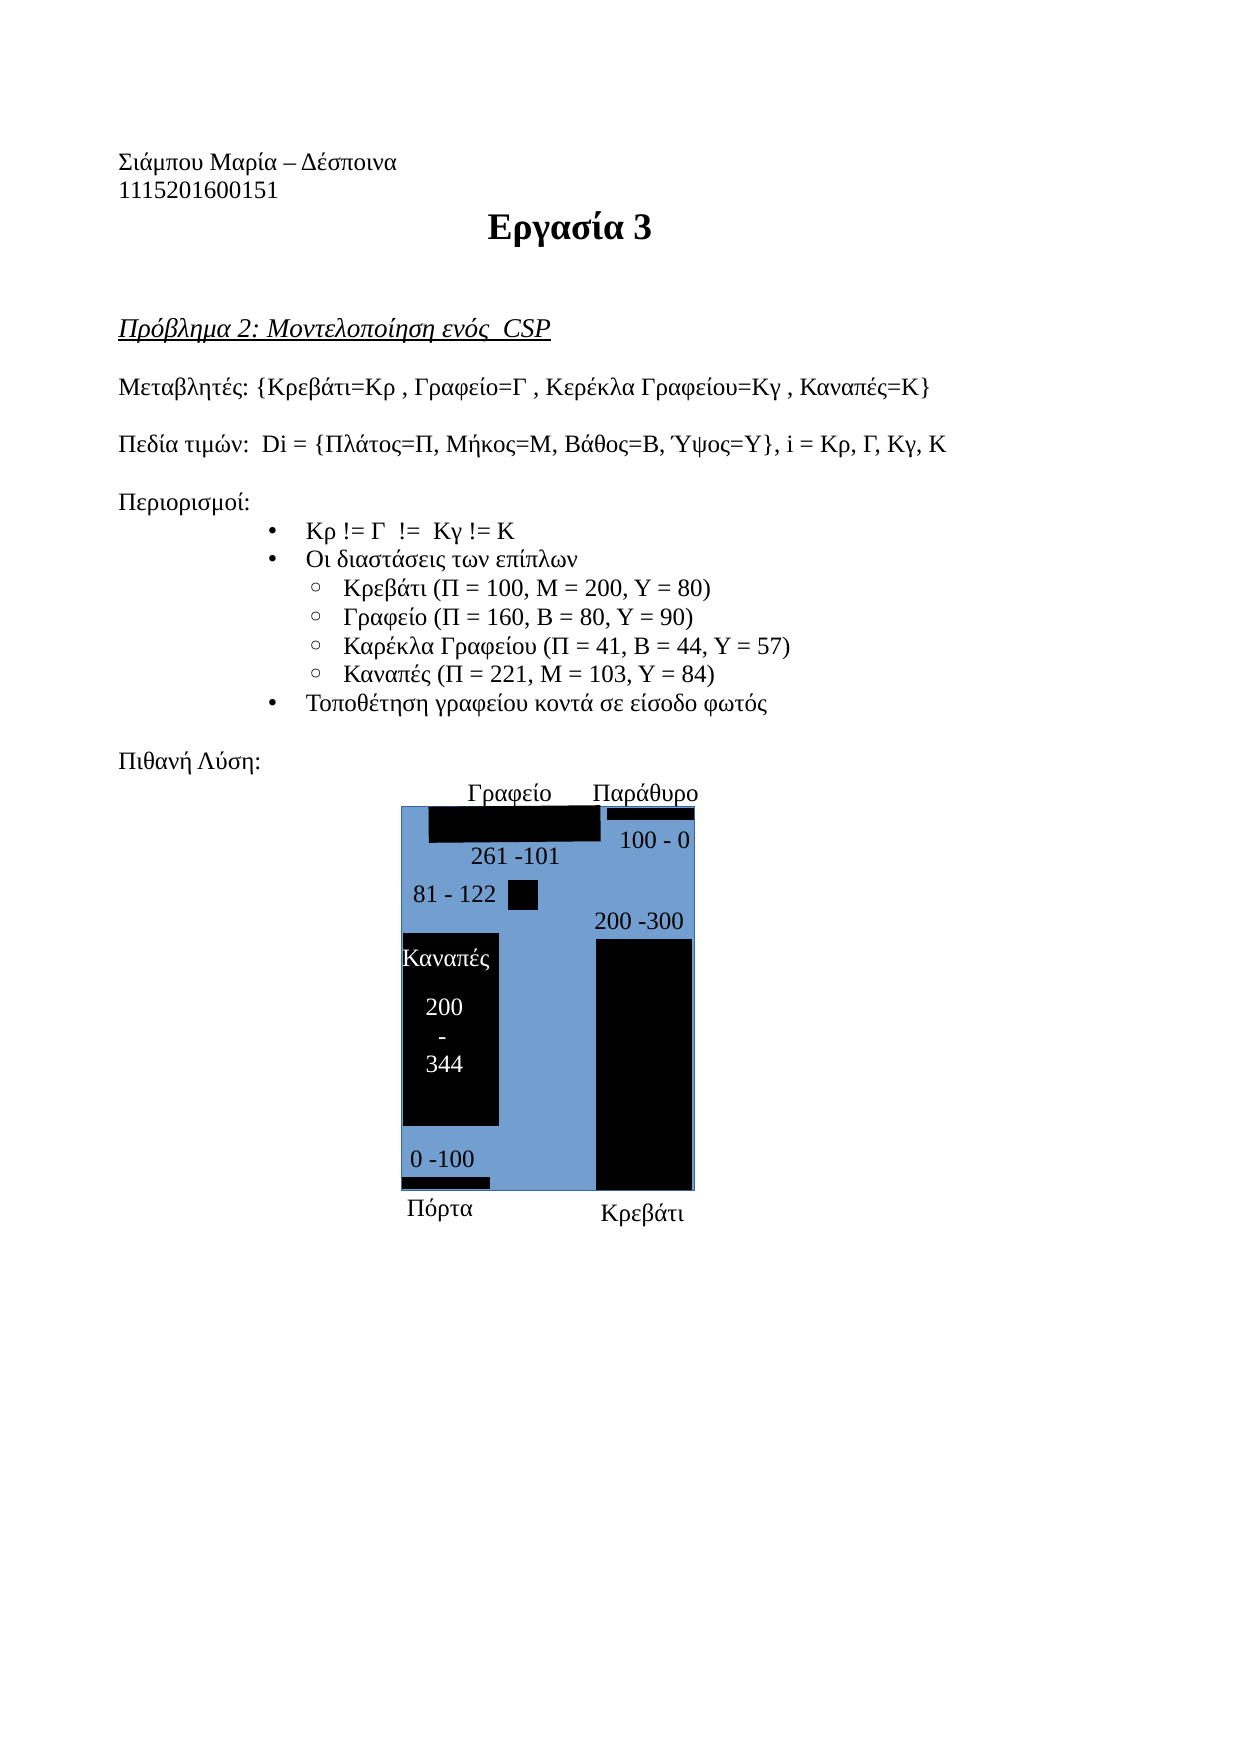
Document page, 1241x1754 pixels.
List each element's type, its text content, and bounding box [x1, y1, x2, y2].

text 1115201600151 [118, 176, 1122, 204]
text Πιθανή Λύση: [118, 746, 1122, 774]
text Πρόβλημα 2: Μοντελοποίηση ενός CSP [118, 312, 1122, 343]
list Κρεβάτι (Π = 100, Μ = 200, Υ = 80) [306, 573, 1122, 602]
text Σιάμπου Μαρία – Δέσποινα [118, 147, 1122, 176]
list Καναπές (Π = 221, Μ = 103, Υ = 84) [306, 659, 1122, 688]
text Μεταβλητές: {Κρεβάτι=Κρ , Γραφείο=Γ , Κερέκλα Γραφείου=Κγ , Καναπές=Κ} [118, 372, 1122, 401]
list Τοποθέτηση γραφείου κοντά σε είσοδο φωτός [268, 688, 1122, 717]
text Εργασία 3 [118, 204, 1122, 247]
list Γραφείο (Π = 160, Β = 80, Υ = 90) [306, 602, 1122, 631]
text Περιορισμοί: [118, 487, 1122, 516]
list Οι διαστάσεις των επίπλων [268, 544, 1122, 573]
list Κρ != Γ != Κγ != Κ [268, 516, 1122, 544]
text Πεδία τιμών: Di = {Πλάτος=Π, Μήκος=Μ, Βάθος=Β, Ύψος=Υ}, i = Κρ, Γ, Κγ, Κ [118, 429, 1122, 458]
list Καρέκλα Γραφείου (Π = 41, Β = 44, Υ = 57) [306, 631, 1122, 659]
